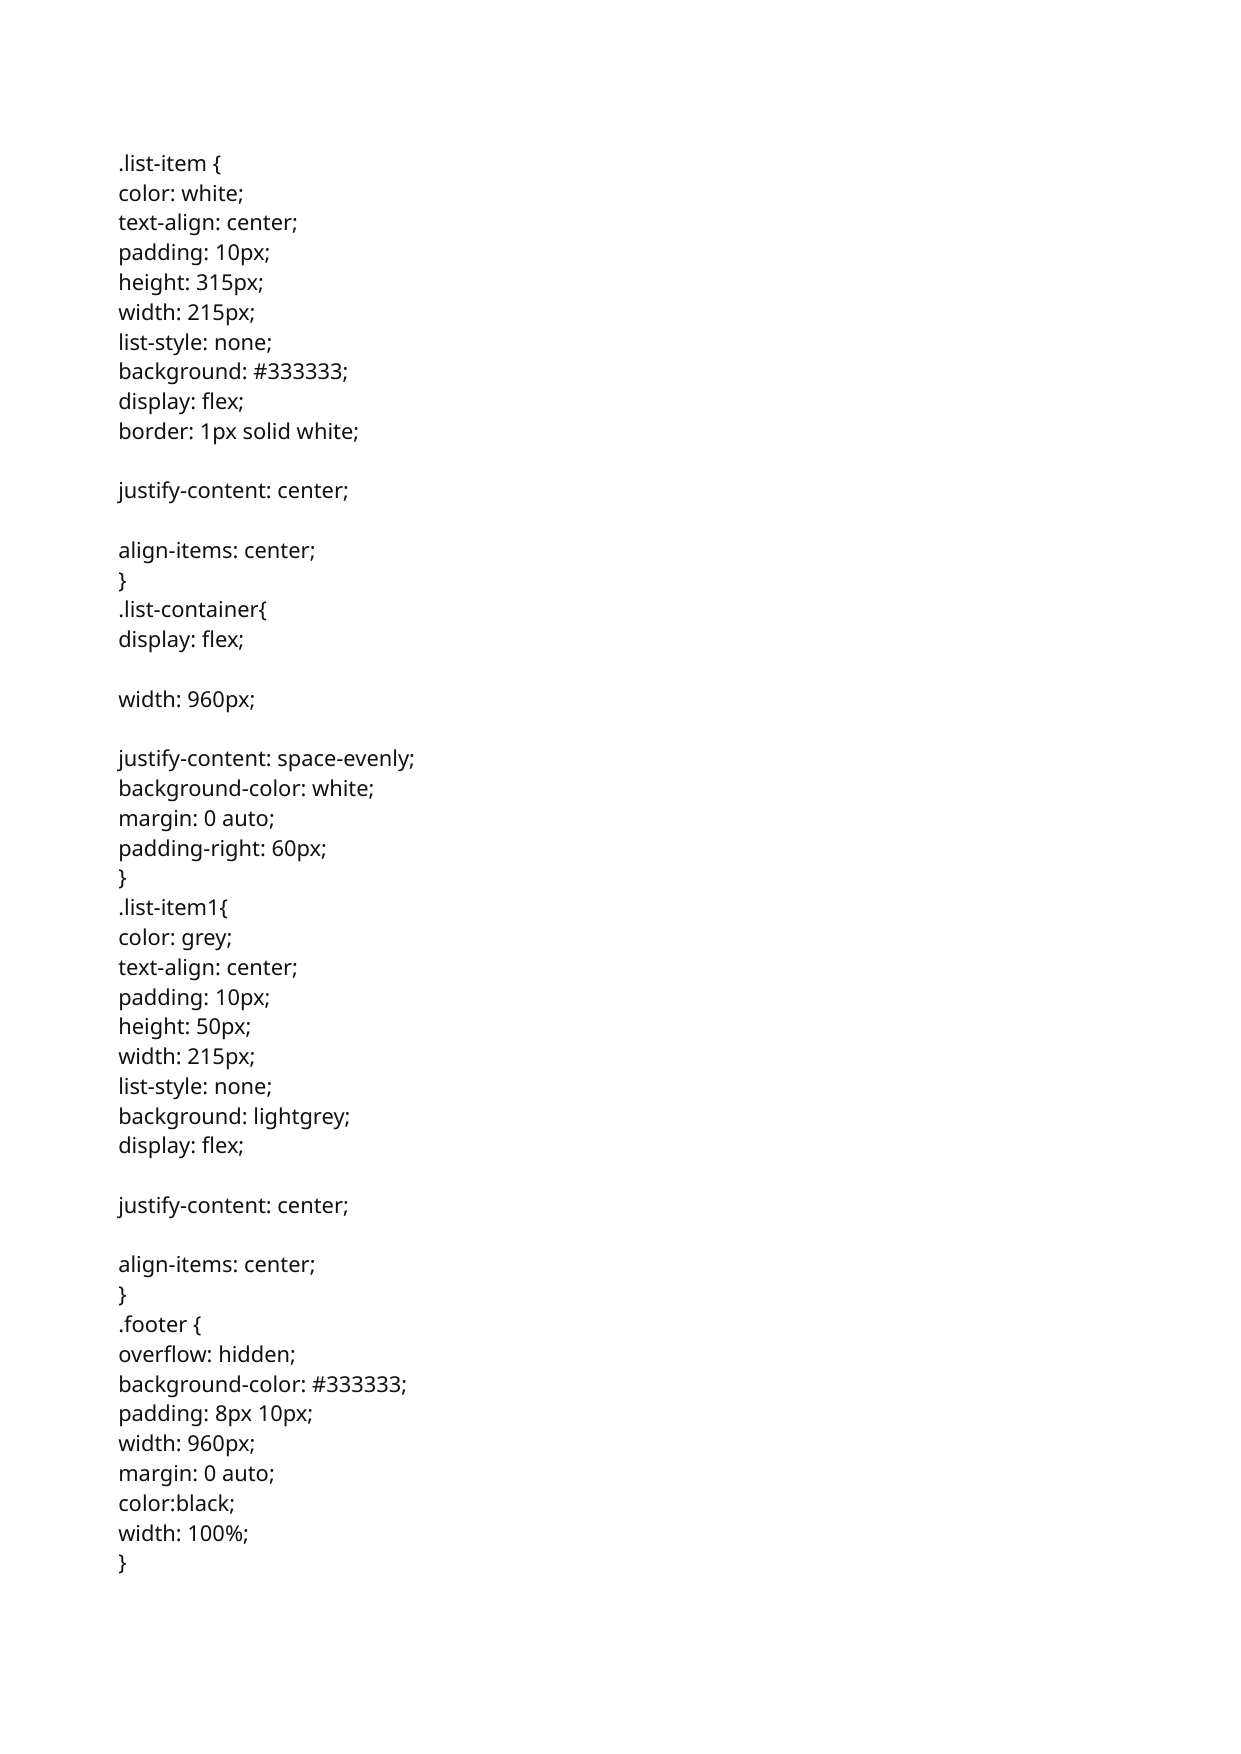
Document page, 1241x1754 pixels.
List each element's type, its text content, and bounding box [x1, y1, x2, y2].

text background-color: white; [118, 773, 1122, 803]
text padding: 10px; [118, 982, 1122, 1011]
text color: grey; [118, 922, 1122, 952]
text background: lightgrey; [118, 1101, 1122, 1131]
text padding-right: 60px; [118, 833, 1122, 862]
text .footer { [118, 1309, 1122, 1339]
text width: 100%; [118, 1518, 1122, 1547]
text justify-content: center; [118, 1190, 1122, 1220]
text } [118, 862, 1122, 892]
text } [118, 1279, 1122, 1309]
text list-style: none; [118, 327, 1122, 356]
text align-items: center; [118, 1249, 1122, 1279]
text height: 50px; [118, 1011, 1122, 1041]
text display: flex; [118, 1131, 1122, 1160]
text display: flex; [118, 386, 1122, 416]
text display: flex; [118, 624, 1122, 654]
text text-align: center; [118, 207, 1122, 237]
text justify-content: space-evenly; [118, 743, 1122, 773]
text .list-container{ [118, 594, 1122, 624]
text height: 315px; [118, 267, 1122, 297]
text margin: 0 auto; [118, 803, 1122, 833]
text border: 1px solid white; [118, 416, 1122, 446]
text background-color: #333333; [118, 1369, 1122, 1398]
text text-align: center; [118, 952, 1122, 982]
text color:black; [118, 1488, 1122, 1518]
text } [118, 565, 1122, 594]
text .list-item { [118, 148, 1122, 178]
text align-items: center; [118, 535, 1122, 565]
text width: 215px; [118, 297, 1122, 327]
text width: 215px; [118, 1041, 1122, 1071]
text list-style: none; [118, 1071, 1122, 1101]
text width: 960px; [118, 684, 1122, 713]
text background: #333333; [118, 356, 1122, 386]
text width: 960px; [118, 1428, 1122, 1458]
text overflow: hidden; [118, 1339, 1122, 1369]
text margin: 0 auto; [118, 1458, 1122, 1488]
text } [118, 1547, 1122, 1577]
text padding: 10px; [118, 237, 1122, 267]
text justify-content: center; [118, 475, 1122, 505]
text .list-item1{ [118, 892, 1122, 922]
text color: white; [118, 178, 1122, 207]
text padding: 8px 10px; [118, 1398, 1122, 1428]
